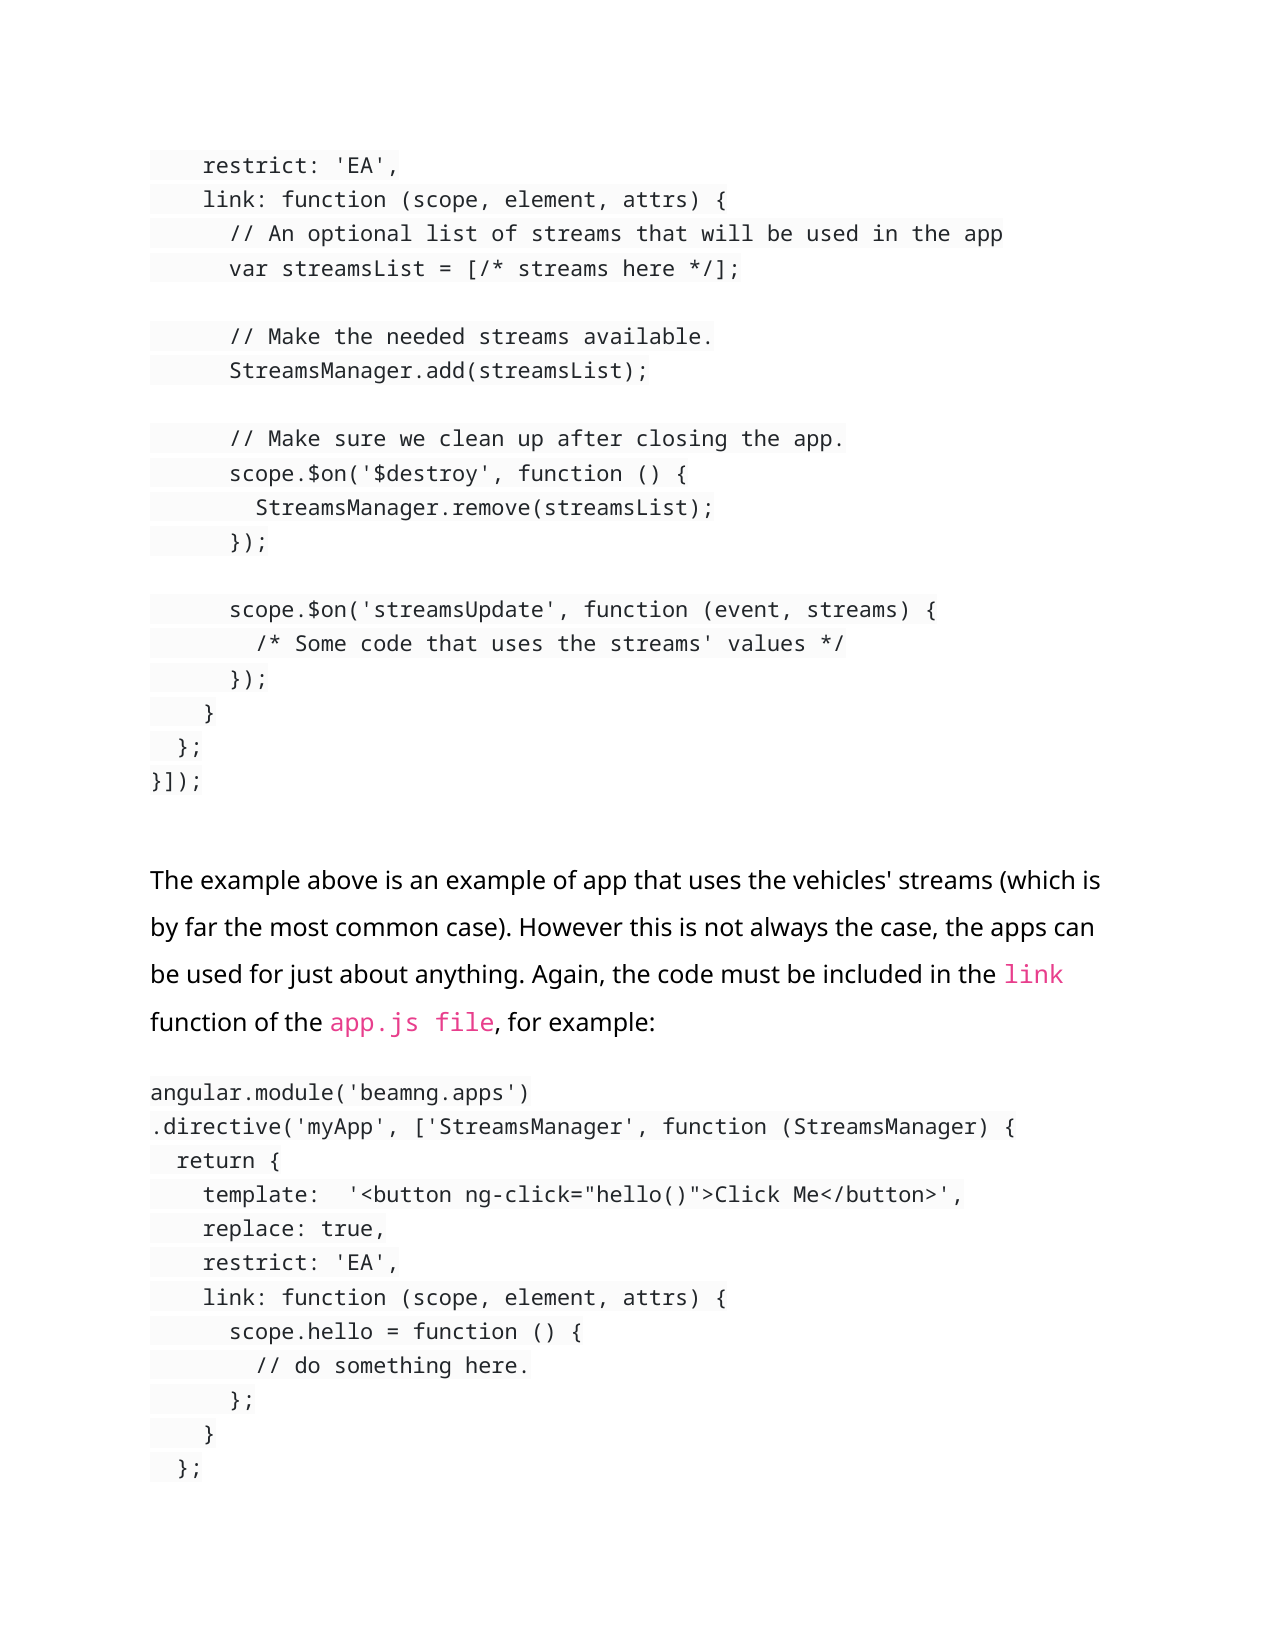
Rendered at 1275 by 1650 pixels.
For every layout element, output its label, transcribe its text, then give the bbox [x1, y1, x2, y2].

text scope.$on('streamsUpdate', function (event, streams) { [150, 594, 1125, 624]
text }]); [150, 765, 1125, 795]
text restrict: 'EA', [150, 150, 1125, 180]
text }; [150, 1384, 1125, 1414]
text link: function (scope, element, attrs) { [150, 184, 1125, 214]
text var streamsList = [/* streams here */]; [150, 252, 1125, 282]
text return { [150, 1145, 1125, 1174]
text }); [150, 526, 1125, 556]
text replace: true, [150, 1213, 1125, 1243]
text link: function (scope, element, attrs) { [150, 1281, 1125, 1311]
text // Make sure we clean up after closing the app. [150, 423, 1125, 453]
text angular.module('beamng.apps') [150, 1076, 1125, 1106]
text // do something here. [150, 1350, 1125, 1379]
text .directive('myApp', ['StreamsManager', function (StreamsManager) { [150, 1111, 1125, 1140]
text StreamsManager.remove(streamsList); [150, 492, 1125, 521]
text scope.$on('$destroy', function () { [150, 457, 1125, 487]
text restrict: 'EA', [150, 1247, 1125, 1277]
text The example above is an example of app that uses the vehicles' streams (which is by far the most common case). However this is not always the case, the apps can be used for just about anything. Again, the code must be included in the link function of the app.js file, for example: [150, 862, 1125, 1038]
text } [150, 697, 1125, 726]
text template: '<button ng-click="hello()">Click Me</button>', [150, 1179, 1125, 1209]
text StreamsManager.add(streamsList); [150, 355, 1125, 385]
text // An optional list of streams that will be used in the app [150, 218, 1125, 248]
text scope.hello = function () { [150, 1316, 1125, 1345]
text /* Some code that uses the streams' values */ [150, 628, 1125, 658]
text }; [150, 1452, 1125, 1482]
text } [150, 1418, 1125, 1448]
text // Make the needed streams available. [150, 321, 1125, 351]
text }); [150, 662, 1125, 692]
text }; [150, 731, 1125, 761]
